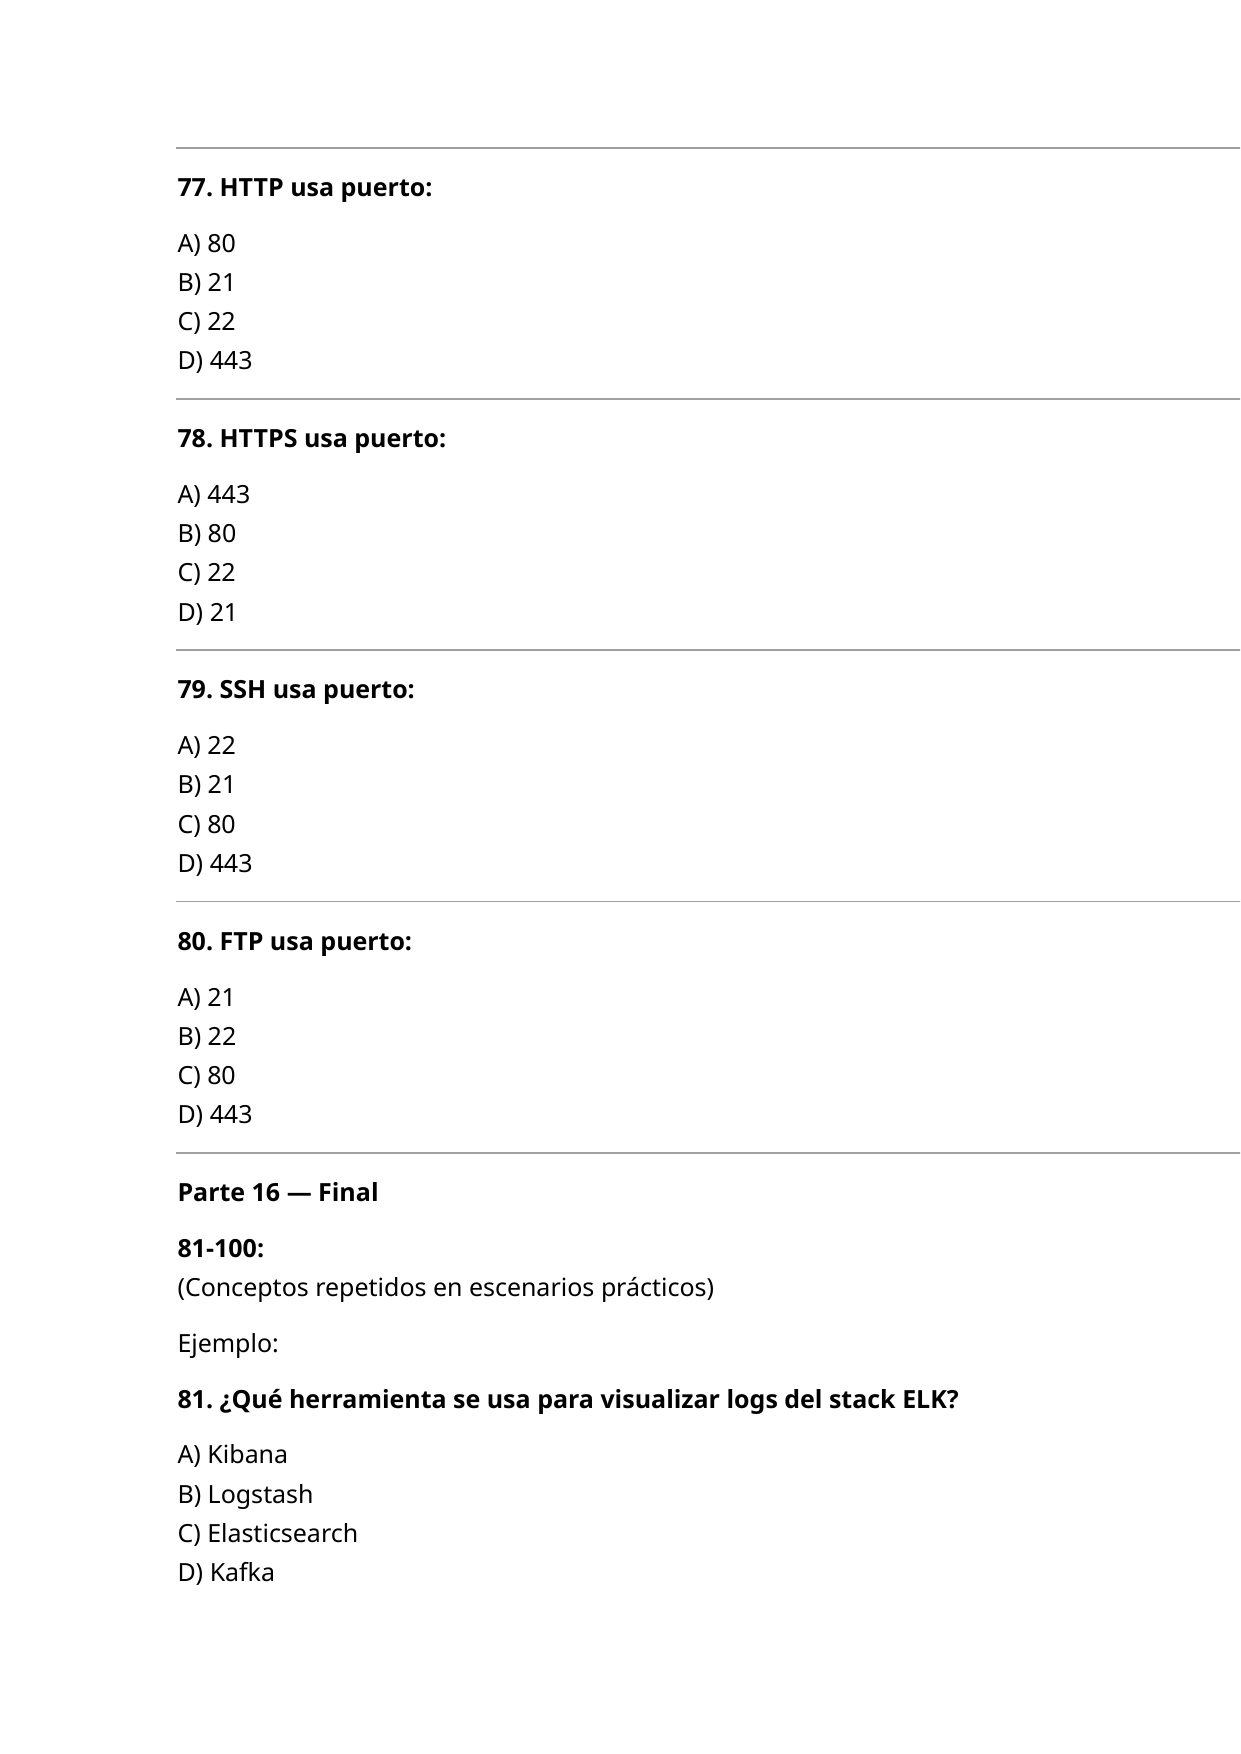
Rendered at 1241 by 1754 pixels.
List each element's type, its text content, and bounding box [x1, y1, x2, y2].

text A) 22 B) 21 C) 80 D) 443 [177, 728, 1063, 879]
text 77. HTTP usa puerto: [177, 170, 1063, 204]
text A) Kibana B) Logstash C) Elasticsearch D) Kafka [177, 1437, 1063, 1589]
text 80. FTP usa puerto: [177, 923, 1063, 957]
text 79. SSH usa puerto: [177, 672, 1063, 706]
text 78. HTTPS usa puerto: [177, 421, 1063, 455]
text Parte 16 — Final [177, 1175, 1063, 1209]
text 81-100: (Conceptos repetidos en escenarios prácticos) [177, 1231, 1063, 1304]
text A) 21 B) 22 C) 80 D) 443 [177, 979, 1063, 1131]
text 81. ¿Qué herramienta se usa para visualizar logs del stack ELK? [177, 1381, 1063, 1415]
text A) 443 B) 80 C) 22 D) 21 [177, 477, 1063, 628]
text A) 80 B) 21 C) 22 D) 443 [177, 226, 1063, 377]
text Ejemplo: [177, 1326, 1063, 1359]
